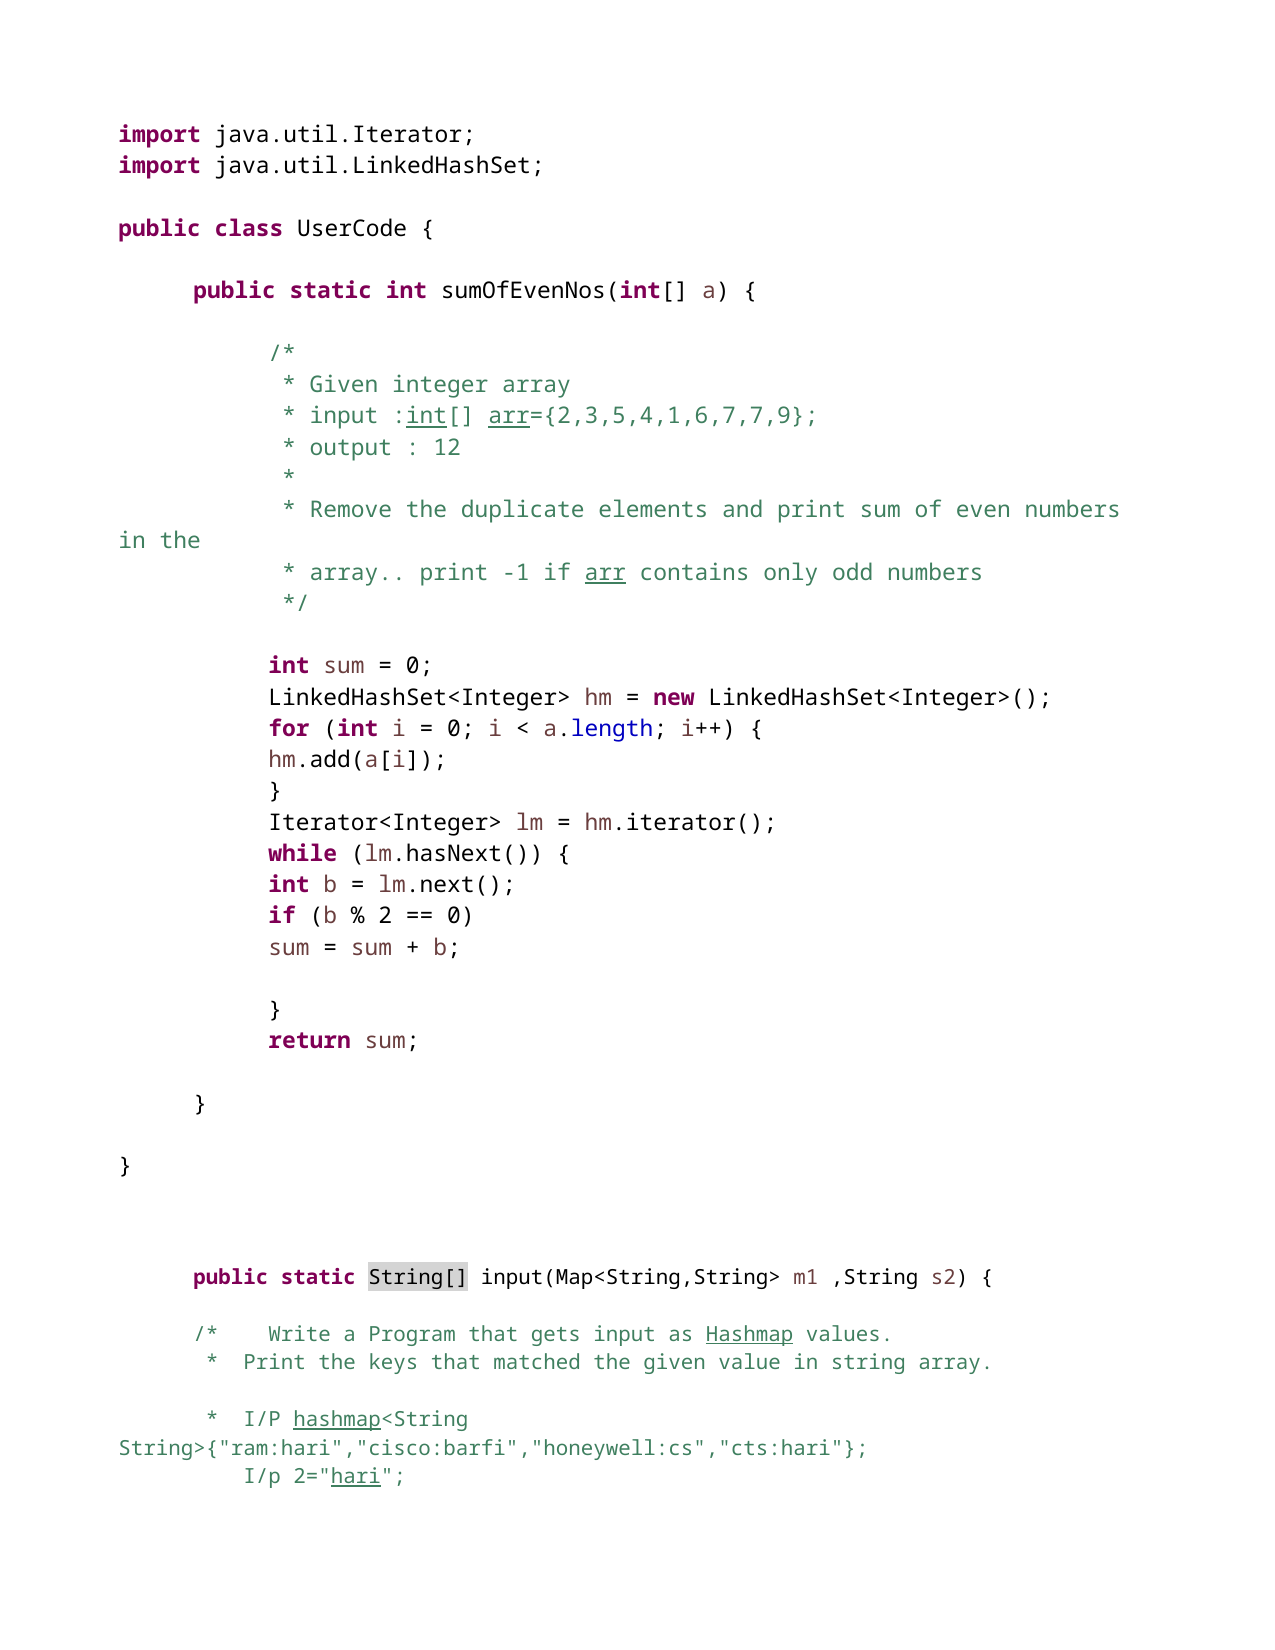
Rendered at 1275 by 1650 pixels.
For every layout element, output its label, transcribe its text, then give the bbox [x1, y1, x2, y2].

text /* Write a Program that gets input as Hashmap values. [118, 1319, 1157, 1347]
text } [118, 1149, 1157, 1181]
text * array.. print -1 if arr contains only odd numbers [118, 556, 1157, 587]
text * input :int[] arr={2,3,5,4,1,6,7,7,9}; [118, 399, 1157, 431]
text public static String[] input(Map<String,String> m1 ,String s2) { [118, 1262, 1157, 1291]
text sum = sum + b; [118, 931, 1157, 962]
text * Given integer array [118, 368, 1157, 399]
text public class UserCode { [118, 212, 1157, 243]
text I/p 2="hari"; [118, 1461, 1157, 1489]
text /* [118, 337, 1157, 368]
text * [118, 462, 1157, 493]
text */ [118, 587, 1157, 618]
text * Print the keys that matched the given value in string array. [118, 1347, 1157, 1376]
text return sum; [118, 1024, 1157, 1056]
text int b = lm.next(); [118, 868, 1157, 899]
text import java.util.LinkedHashSet; [118, 149, 1157, 181]
text hm.add(a[i]); [118, 743, 1157, 774]
text while (lm.hasNext()) { [118, 837, 1157, 868]
text if (b % 2 == 0) [118, 899, 1157, 931]
text import java.util.Iterator; [118, 118, 1157, 149]
text } [118, 1087, 1157, 1118]
text * I/P hashmap<String String>{"ram:hari","cisco:barfi","honeywell:cs","cts:hari"}; [118, 1404, 1157, 1461]
text * output : 12 [118, 431, 1157, 462]
text } [118, 774, 1157, 806]
text public static int sumOfEvenNos(int[] a) { [118, 274, 1157, 306]
text for (int i = 0; i < a.length; i++) { [118, 712, 1157, 743]
text } [118, 993, 1157, 1024]
text LinkedHashSet<Integer> hm = new LinkedHashSet<Integer>(); [118, 681, 1157, 712]
text Iterator<Integer> lm = hm.iterator(); [118, 806, 1157, 837]
text * Remove the duplicate elements and print sum of even numbers in the [118, 493, 1157, 556]
text int sum = 0; [118, 649, 1157, 681]
